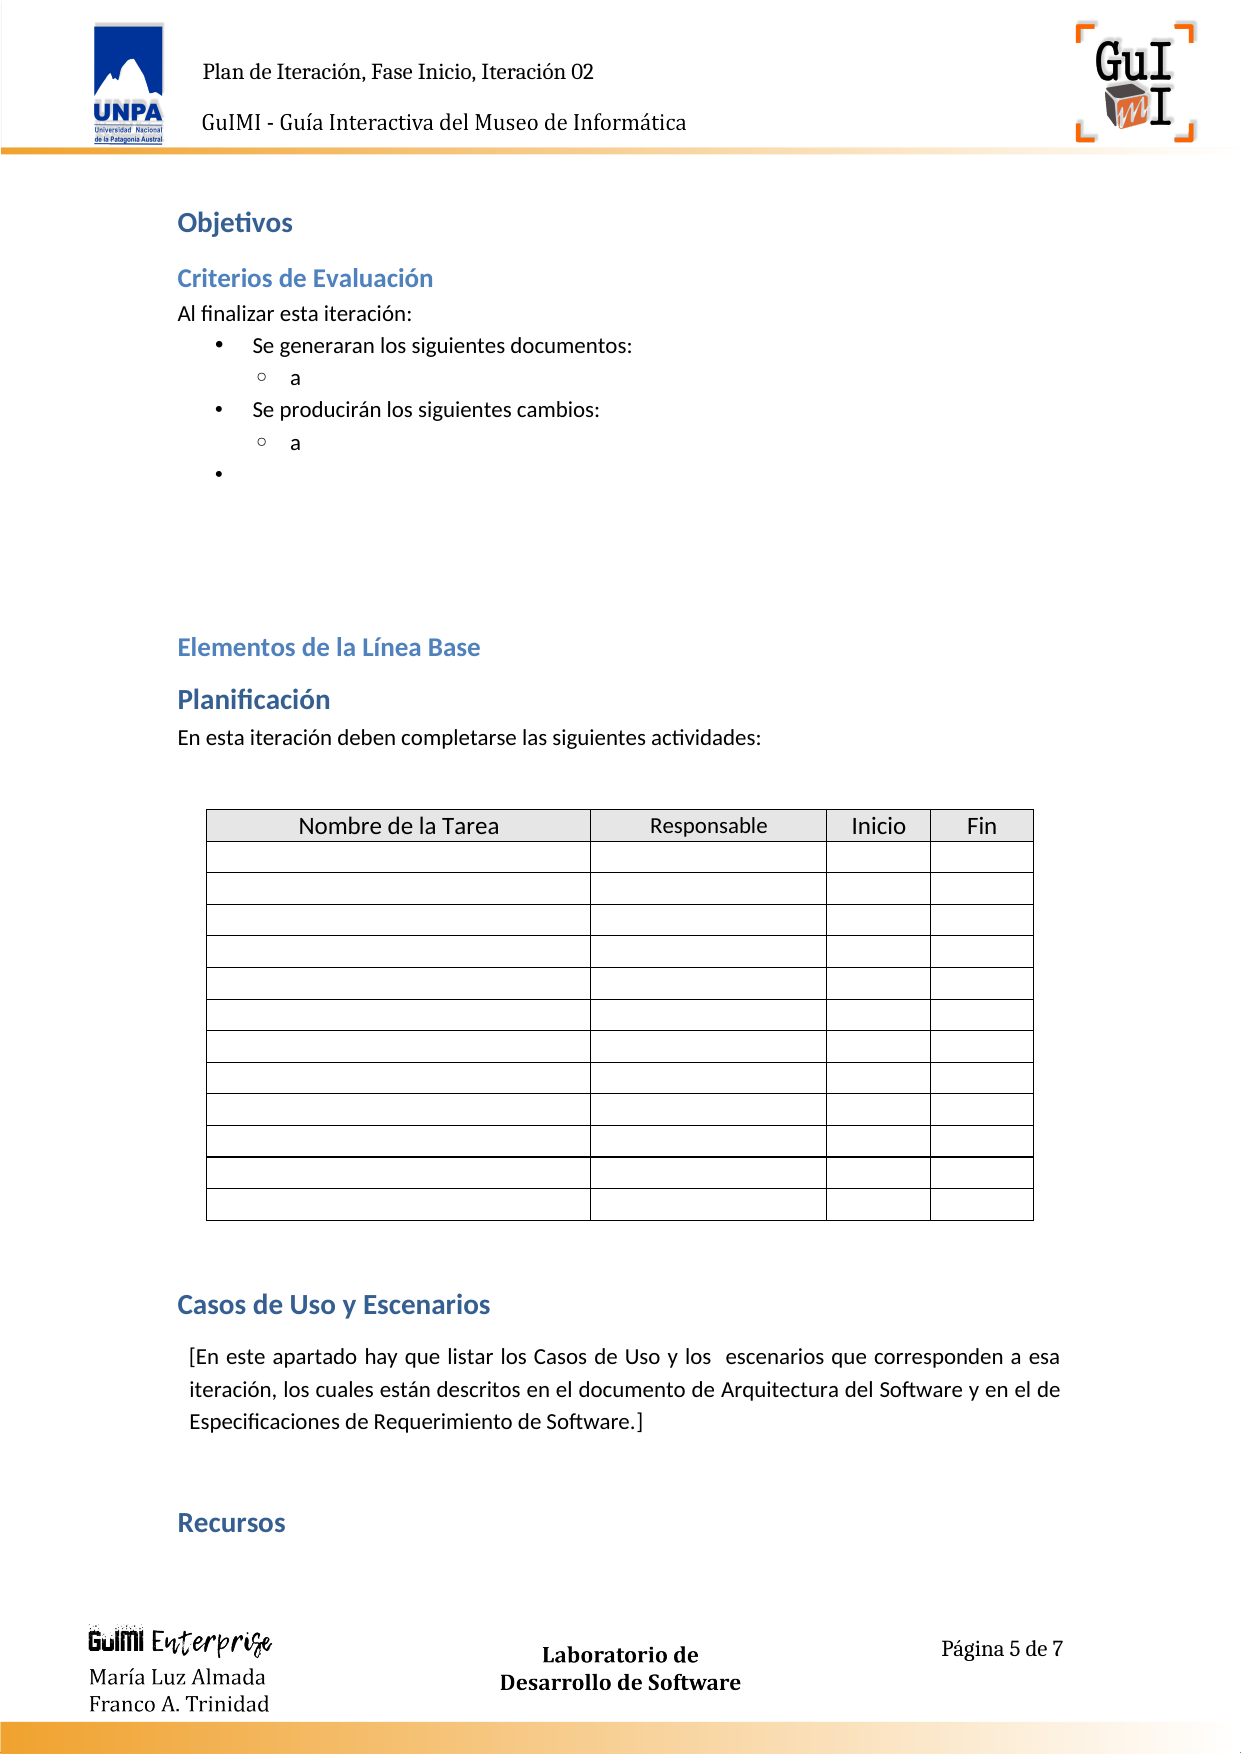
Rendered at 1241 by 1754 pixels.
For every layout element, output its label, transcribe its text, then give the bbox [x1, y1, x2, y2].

table_cell [591, 936, 826, 967]
table_cell [591, 873, 826, 904]
list Se producirán los siguientes cambios: [215, 396, 1063, 423]
text Recursos [177, 1504, 1063, 1540]
table_cell [207, 842, 590, 872]
text Al finalizar esta iteración: [177, 299, 1063, 327]
table_cell [207, 1189, 590, 1219]
table_cell [207, 968, 590, 998]
table_cell [207, 1000, 590, 1030]
list Se generaran los siguientes documentos: [215, 331, 1063, 359]
table_cell [931, 1189, 1033, 1219]
table_cell [591, 1094, 826, 1125]
table_cell [827, 1031, 930, 1062]
table_cell [207, 1094, 590, 1125]
table_cell [827, 1126, 930, 1156]
table_cell [827, 842, 930, 872]
table_cell [207, 936, 590, 967]
table_header Nombre de la Tarea [207, 810, 590, 841]
table_cell [591, 905, 826, 935]
table_header Inicio [827, 810, 930, 841]
table_cell [931, 1126, 1033, 1156]
table_cell [827, 936, 930, 967]
table_cell [931, 1158, 1033, 1188]
table_cell [207, 1063, 590, 1093]
picture [0, 1613, 1241, 1754]
table_cell [207, 1031, 590, 1062]
table_cell [827, 1189, 930, 1219]
picture [0, 0, 1241, 155]
table_cell [931, 905, 1033, 935]
table_cell [827, 905, 930, 935]
table_cell [207, 1126, 590, 1156]
text Criterios de Evaluación [177, 261, 1063, 294]
table_cell [591, 1000, 826, 1030]
table_cell [931, 842, 1033, 872]
table_cell [591, 1063, 826, 1093]
table_cell [931, 1094, 1033, 1125]
table_cell [931, 873, 1033, 904]
text En esta iteración deben completarse las siguientes actividades: [177, 723, 1063, 751]
table_cell [591, 1189, 826, 1219]
table_cell [591, 842, 826, 872]
table_cell [827, 1063, 930, 1093]
table_cell [591, 1126, 826, 1156]
text Casos de Uso y Escenarios [177, 1286, 1063, 1322]
table_cell [827, 873, 930, 904]
table_cell [591, 1158, 826, 1188]
text Objetivos [177, 204, 1063, 240]
text Elementos de la Línea Base [177, 630, 1063, 663]
table_cell [207, 905, 590, 935]
table_cell [931, 1000, 1033, 1030]
table_header Responsable [591, 810, 826, 841]
table_cell [827, 1000, 930, 1030]
list a [252, 363, 1063, 391]
table_cell [591, 968, 826, 998]
table_cell [827, 1158, 930, 1188]
text [En este apartado hay que listar los Casos de Uso y los escenarios que corresponden a esa ite­ración, los cuales están descritos en el documento de Arquitectura del Software y en el de Es­pecificaciones de Requerimiento de Software.] [188, 1342, 1063, 1435]
table_cell [207, 1158, 590, 1188]
table_cell [591, 1031, 826, 1062]
table_cell [931, 1063, 1033, 1093]
table_header Fin [931, 810, 1033, 841]
list a [252, 428, 1063, 456]
table_cell [207, 873, 590, 904]
table_cell [931, 1031, 1033, 1062]
text Planificación [177, 681, 1063, 716]
table_cell [827, 1094, 930, 1125]
table_cell [827, 968, 930, 998]
table_cell [931, 936, 1033, 967]
table_cell [931, 968, 1033, 998]
